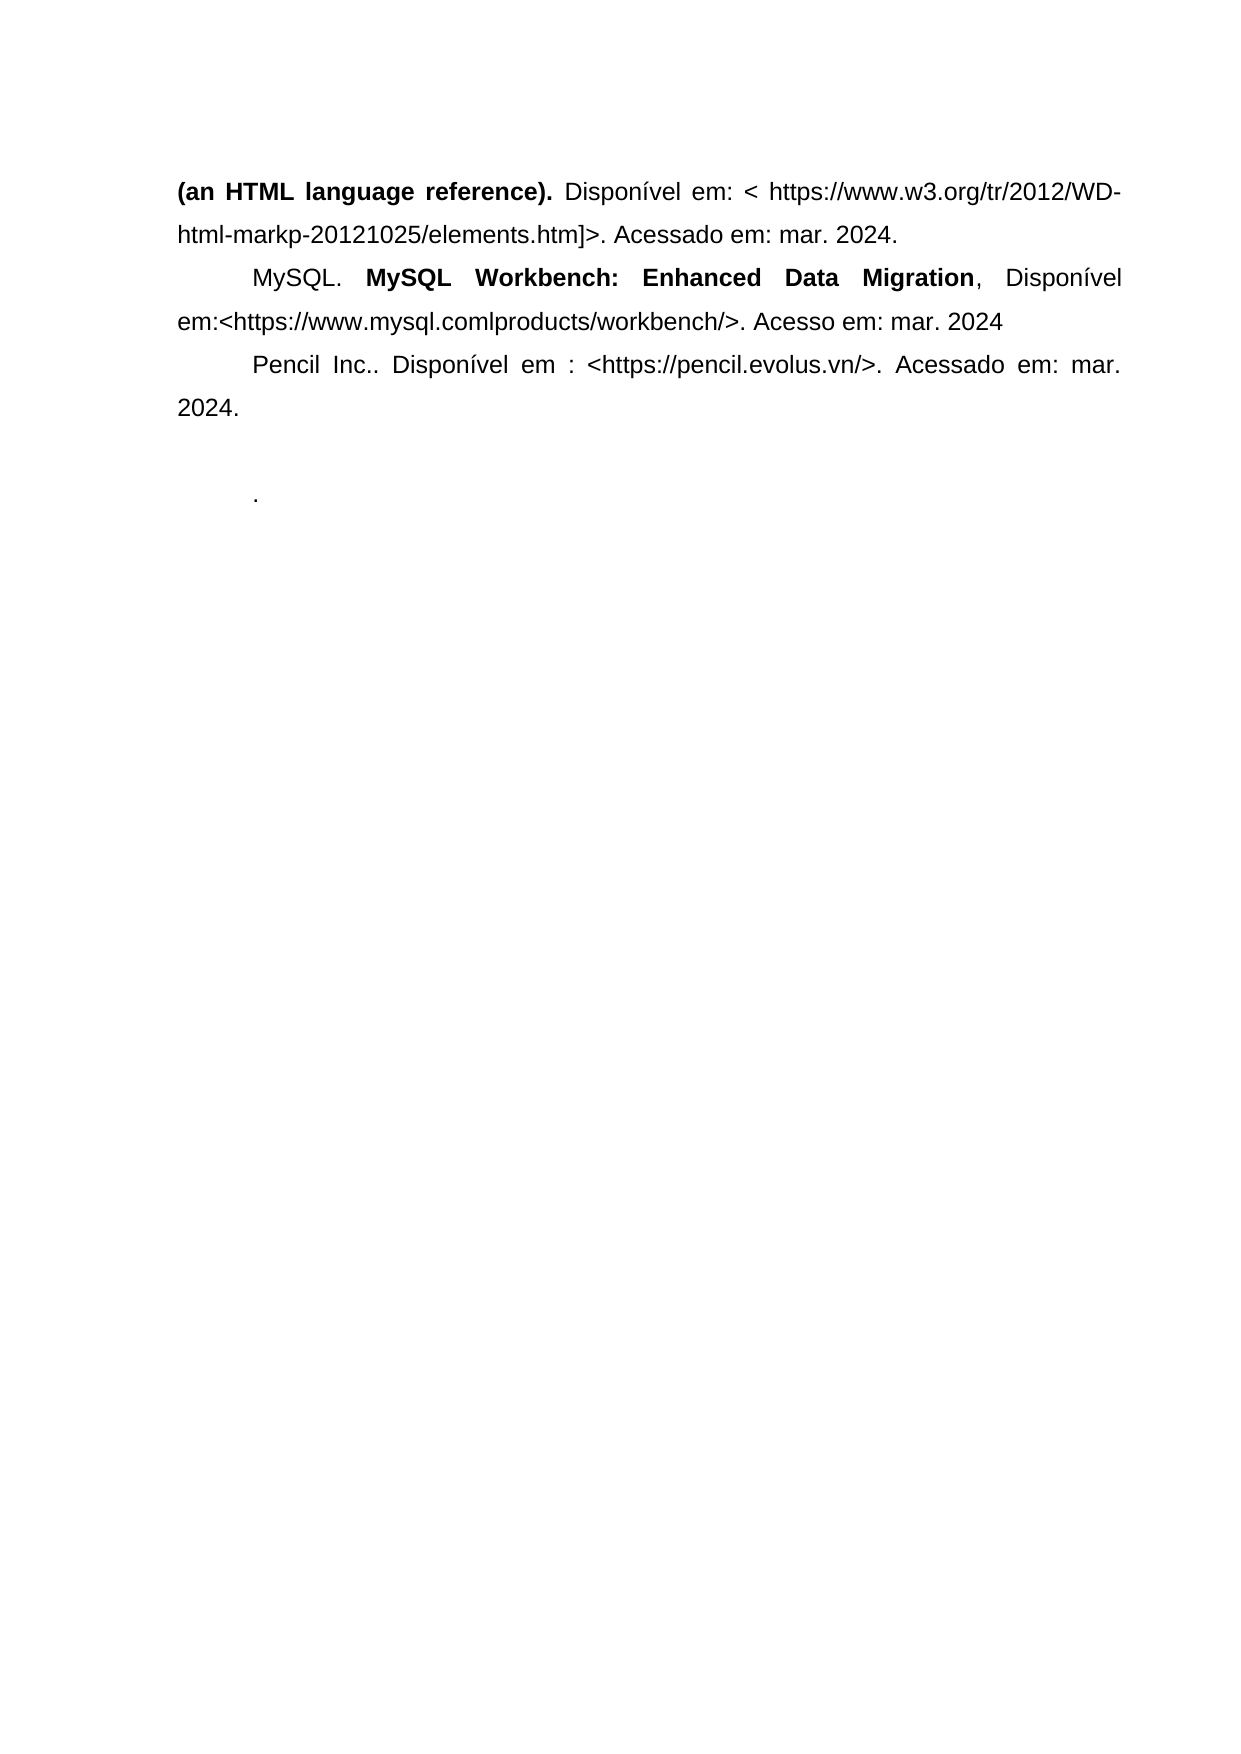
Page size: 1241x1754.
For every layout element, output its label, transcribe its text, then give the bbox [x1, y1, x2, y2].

text MySQL. MySQL Workbench: Enhanced Data Migration, Disponível em:<https://www.mysql.comlproducts/workbench/>. Acesso em: mar. 2024 [177, 263, 1122, 335]
text (an HTML language reference). Disponível em: < https://www.w3.org/tr/2012/WD-html-markp-20121025/elements.htm]>. Acessado em: mar. 2024. [177, 177, 1122, 249]
text . [177, 479, 1122, 508]
text Pencil Inc.. Disponível em : <https://pencil.evolus.vn/>. Acessado em: mar. 2024. [177, 349, 1122, 421]
